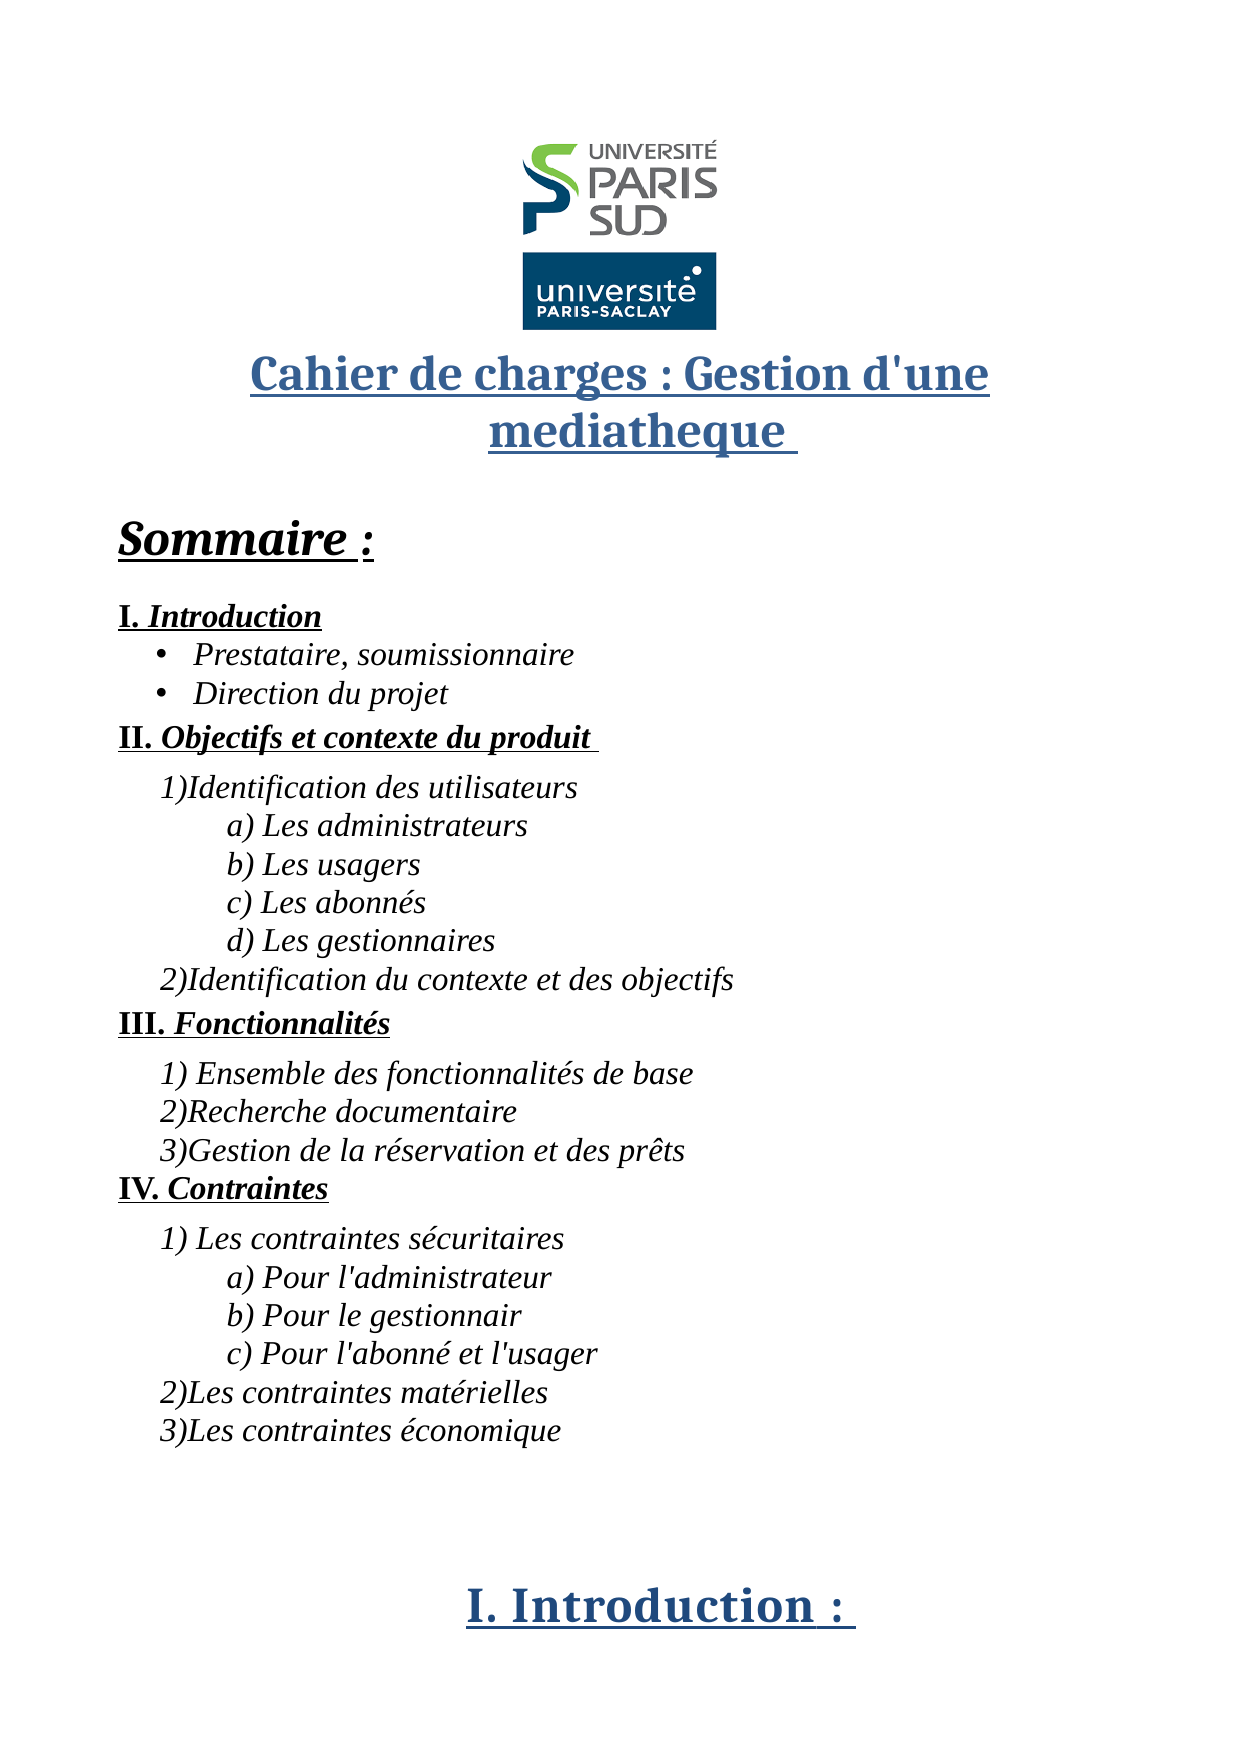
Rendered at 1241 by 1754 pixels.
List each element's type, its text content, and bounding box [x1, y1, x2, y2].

list 3)Les contraintes économique [118, 1410, 1122, 1448]
subtitle Sommaire : [118, 510, 1122, 568]
list III. Fonctionnalités [118, 1003, 1122, 1042]
list Direction du projet [156, 673, 1122, 711]
list 1) Ensemble des fonctionnalités de base [118, 1053, 1122, 1092]
list 1) Les contraintes sécuritaires [118, 1218, 1122, 1257]
list c) Les abonnés [118, 882, 1122, 921]
list b) Pour le gestionnair [118, 1295, 1122, 1333]
list 2)Recherche documentaire [118, 1092, 1122, 1130]
list a) Les administrateurs [118, 806, 1122, 844]
list 2)Les contraintes matérielles [118, 1372, 1122, 1410]
list b) Les usagers [118, 844, 1122, 882]
list II. Objectifs et contexte du produit [118, 717, 1122, 756]
list d) Les gestionnaires [118, 921, 1122, 959]
list Prestataire, soumissionnaire [156, 635, 1122, 673]
list IV. Contraintes [118, 1168, 1122, 1207]
list c) Pour l'abonné et l'usager [118, 1333, 1122, 1372]
list 2)Identification du contexte et des objectifs [118, 959, 1122, 997]
list a) Pour l'administrateur [118, 1257, 1122, 1295]
subtitle I. Introduction : [162, 1578, 1122, 1635]
picture [507, 123, 734, 346]
list 1)Identification des utilisateurs [118, 767, 1122, 806]
subtitle Cahier de charges : Gestion d'une mediatheque [118, 168, 1122, 460]
list I. Introduction [118, 596, 1122, 635]
list 3)Gestion de la réservation et des prêts [118, 1130, 1122, 1168]
